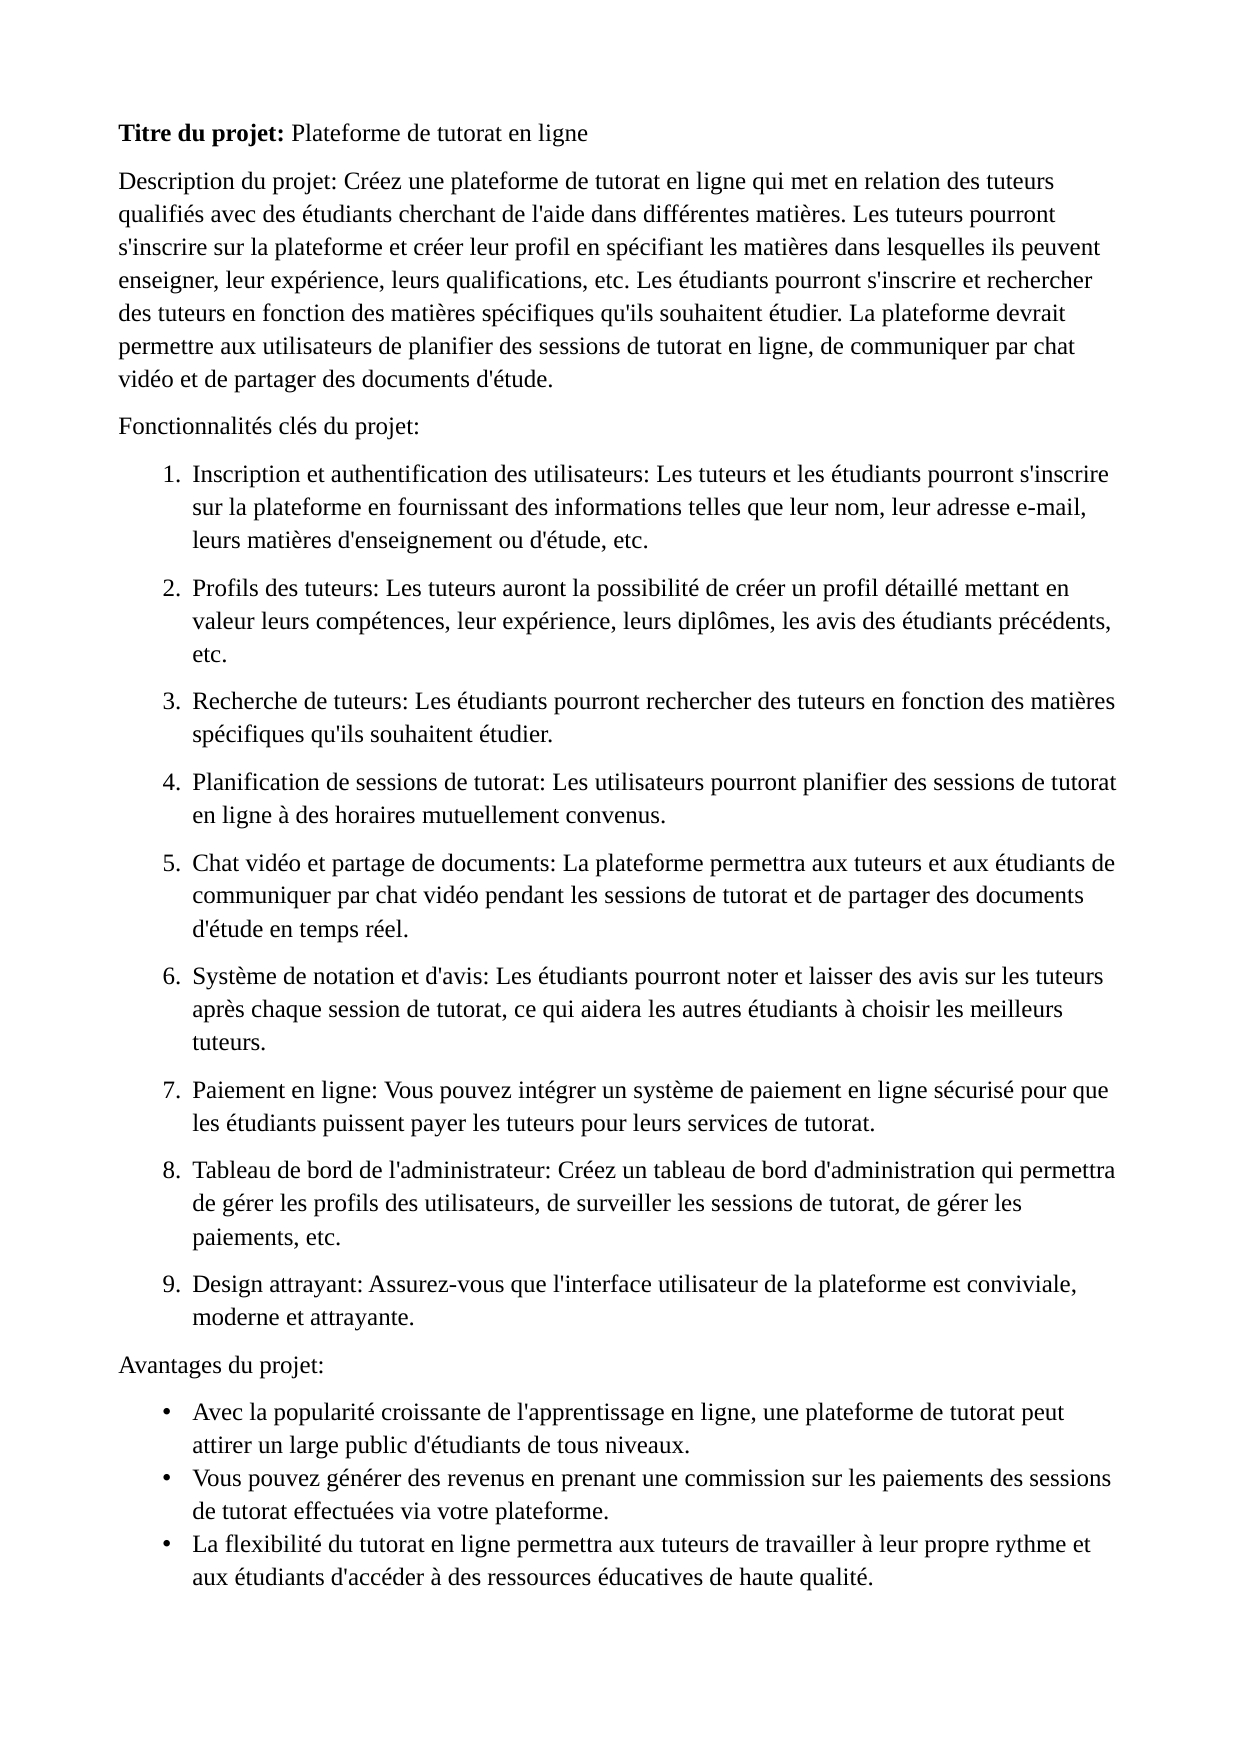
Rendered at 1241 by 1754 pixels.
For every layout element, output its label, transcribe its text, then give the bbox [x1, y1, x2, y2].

text Fonctionnalités clés du projet: [118, 411, 1122, 440]
list Profils des tuteurs: Les tuteurs auront la possibilité de créer un profil détaillé mettant en valeur leurs compétences, leur expérience, leurs diplômes, les avis des étudiants précédents, etc. [162, 573, 1122, 667]
list Système de notation et d'avis: Les étudiants pourront noter et laisser des avis sur les tuteurs après chaque session de tutorat, ce qui aidera les autres étudiants à choisir les meilleurs tuteurs. [162, 961, 1122, 1056]
list Vous pouvez générer des revenus en prenant une commission sur les paiements des sessions de tutorat effectuées via votre plateforme. [162, 1463, 1122, 1525]
text Description du projet: Créez une plateforme de tutorat en ligne qui met en relation des tuteurs qualifiés avec des étudiants cherchant de l'aide dans différentes matières. Les tuteurs pourront s'inscrire sur la plateforme et créer leur profil en spécifiant les matières dans lesquelles ils peuvent enseigner, leur expérience, leurs qualifications, etc. Les étudiants pourront s'inscrire et rechercher des tuteurs en fonction des matières spécifiques qu'ils souhaitent étudier. La plateforme devrait permettre aux utilisateurs de planifier des sessions de tutorat en ligne, de communiquer par chat vidéo et de partager des documents d'étude. [118, 166, 1122, 393]
list Avec la popularité croissante de l'apprentissage en ligne, une plateforme de tutorat peut attirer un large public d'étudiants de tous niveaux. [162, 1397, 1122, 1459]
text Avantages du projet: [118, 1350, 1122, 1378]
list Tableau de bord de l'administrateur: Créez un tableau de bord d'administration qui permettra de gérer les profils des utilisateurs, de surveiller les sessions de tutorat, de gérer les paiements, etc. [162, 1156, 1122, 1250]
list Inscription et authentification des utilisateurs: Les tuteurs et les étudiants pourront s'inscrire sur la plateforme en fournissant des informations telles que leur nom, leur adresse e-mail, leurs matières d'enseignement ou d'étude, etc. [162, 459, 1122, 554]
text Titre du projet: Plateforme de tutorat en ligne [118, 118, 1122, 147]
list Planification de sessions de tutorat: Les utilisateurs pourront planifier des sessions de tutorat en ligne à des horaires mutuellement convenus. [162, 767, 1122, 829]
list Paiement en ligne: Vous pouvez intégrer un système de paiement en ligne sécurisé pour que les étudiants puissent payer les tuteurs pour leurs services de tutorat. [162, 1075, 1122, 1137]
list Design attrayant: Assurez-vous que l'interface utilisateur de la plateforme est conviviale, moderne et attrayante. [162, 1269, 1122, 1331]
list Chat vidéo et partage de documents: La plateforme permettra aux tuteurs et aux étudiants de communiquer par chat vidéo pendant les sessions de tutorat et de partager des documents d'étude en temps réel. [162, 848, 1122, 942]
list La flexibilité du tutorat en ligne permettra aux tuteurs de travailler à leur propre rythme et aux étudiants d'accéder à des ressources éducatives de haute qualité. [162, 1529, 1122, 1591]
list Recherche de tuteurs: Les étudiants pourront rechercher des tuteurs en fonction des matières spécifiques qu'ils souhaitent étudier. [162, 686, 1122, 748]
